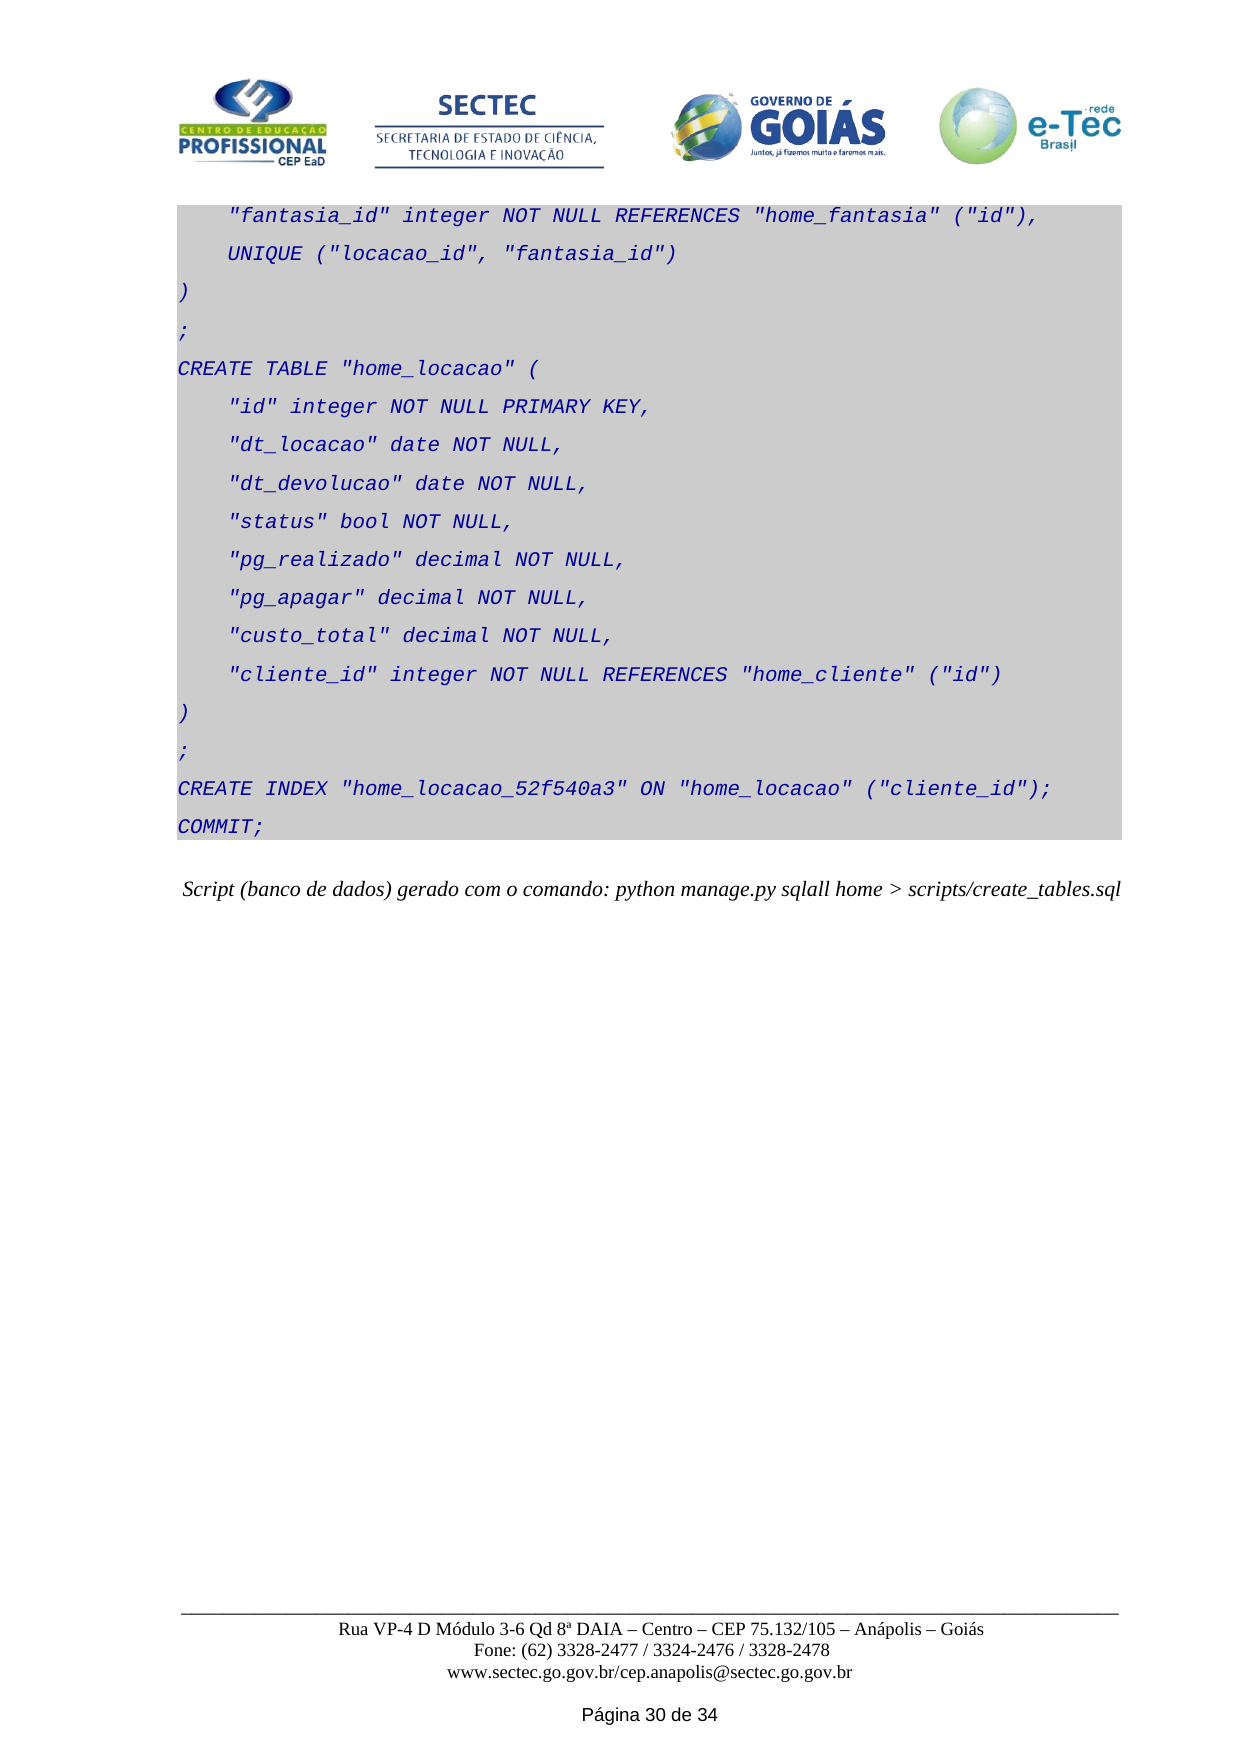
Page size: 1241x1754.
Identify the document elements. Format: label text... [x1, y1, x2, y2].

text ) [177, 702, 1122, 726]
text COMMIT; [177, 817, 1122, 840]
text CREATE INDEX "home_locacao_52f540a3" ON "home_locacao" ("cliente_id"); [177, 778, 1122, 802]
text ; [177, 319, 1122, 343]
text CREATE TABLE "home_locacao" ( [177, 358, 1122, 381]
text "dt_devolucao" date NOT NULL, [177, 472, 1122, 496]
picture [177, 75, 1123, 176]
text ; [177, 740, 1122, 764]
text Script (banco de dados) gerado com o comando: python manage.py sqlall home > scripts/create_tables.sql [177, 876, 1122, 901]
text "cliente_id" integer NOT NULL REFERENCES "home_cliente" ("id") [177, 664, 1122, 687]
text ) [177, 281, 1122, 305]
text "id" integer NOT NULL PRIMARY KEY, [177, 396, 1122, 420]
text "fantasia_id" integer NOT NULL REFERENCES "home_fantasia" ("id"), [177, 205, 1122, 228]
text "custo_total" decimal NOT NULL, [177, 625, 1122, 649]
text "pg_realizado" decimal NOT NULL, [177, 549, 1122, 573]
text "status" bool NOT NULL, [177, 511, 1122, 534]
text UNIQUE ("locacao_id", "fantasia_id") [177, 243, 1122, 267]
text "pg_apagar" decimal NOT NULL, [177, 587, 1122, 611]
text "dt_locacao" date NOT NULL, [177, 434, 1122, 458]
